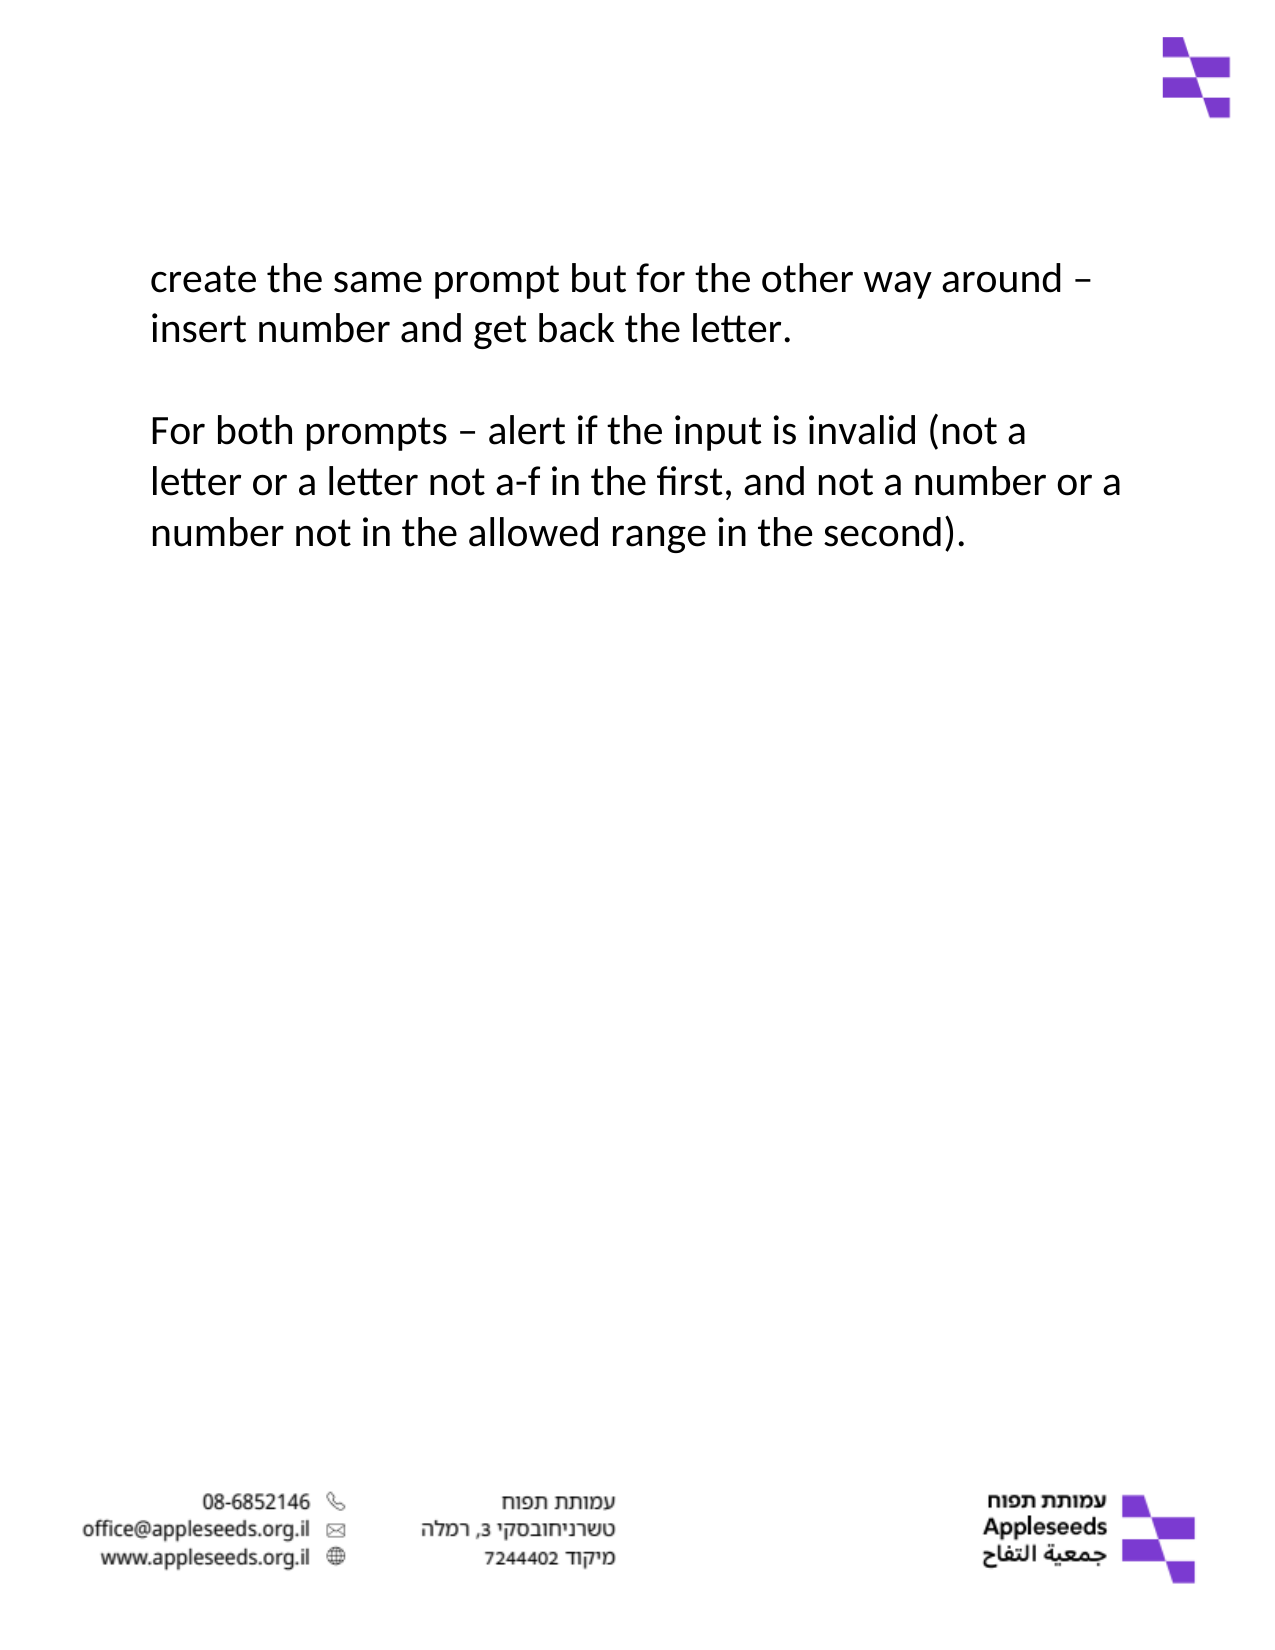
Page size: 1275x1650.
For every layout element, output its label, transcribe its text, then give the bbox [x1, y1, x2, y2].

text create the same prompt but for the other way around – insert number and get back the letter. [150, 252, 1125, 353]
text For both prompts – alert if the input is invalid (not a letter or a letter not a-f in the first, and not a number or a number not in the allowed range in the second). [150, 404, 1125, 557]
picture [1143, 28, 1248, 129]
